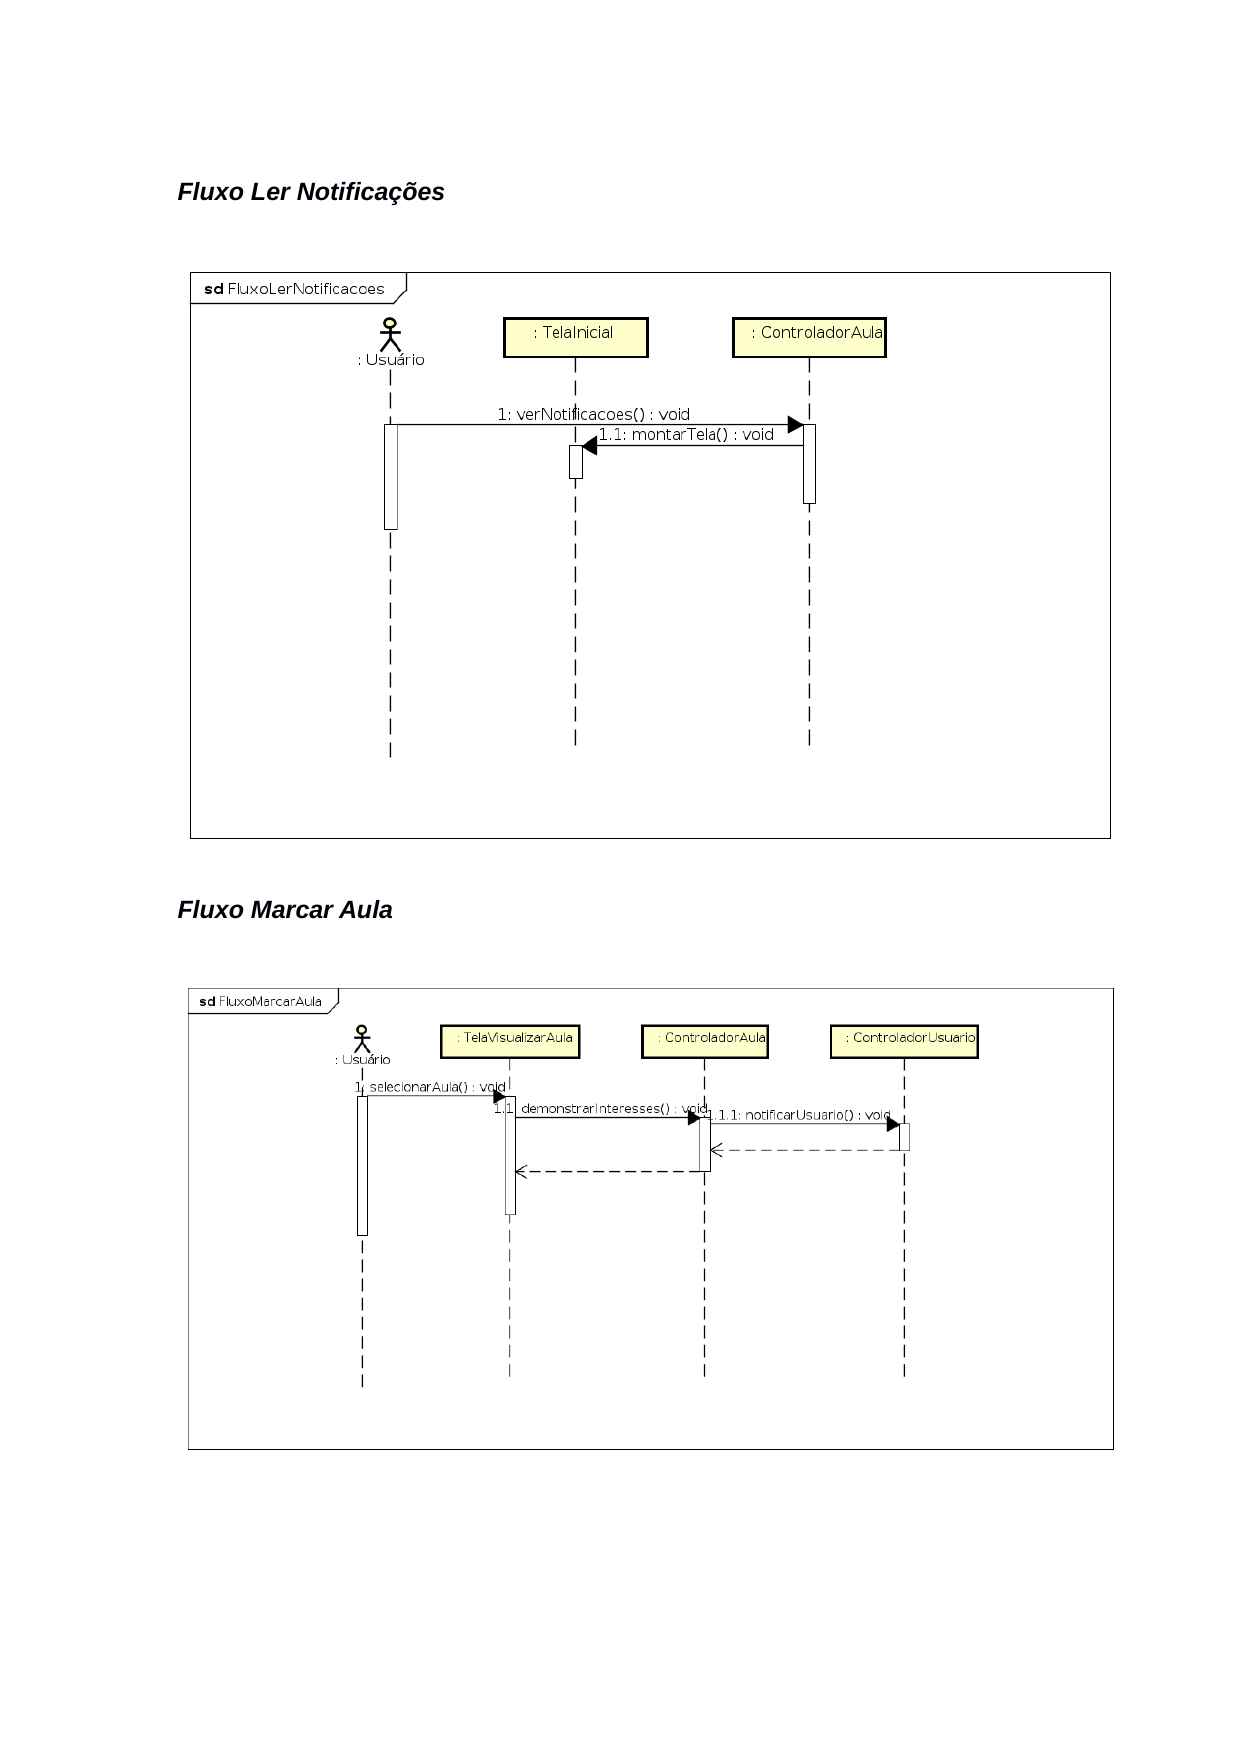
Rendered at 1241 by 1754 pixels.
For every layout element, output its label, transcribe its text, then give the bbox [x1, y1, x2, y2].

text Fluxo Ler Notificações [177, 177, 1122, 206]
text Fluxo Marcar Aula [177, 895, 1122, 923]
picture [177, 977, 1123, 1459]
picture [177, 259, 1123, 850]
